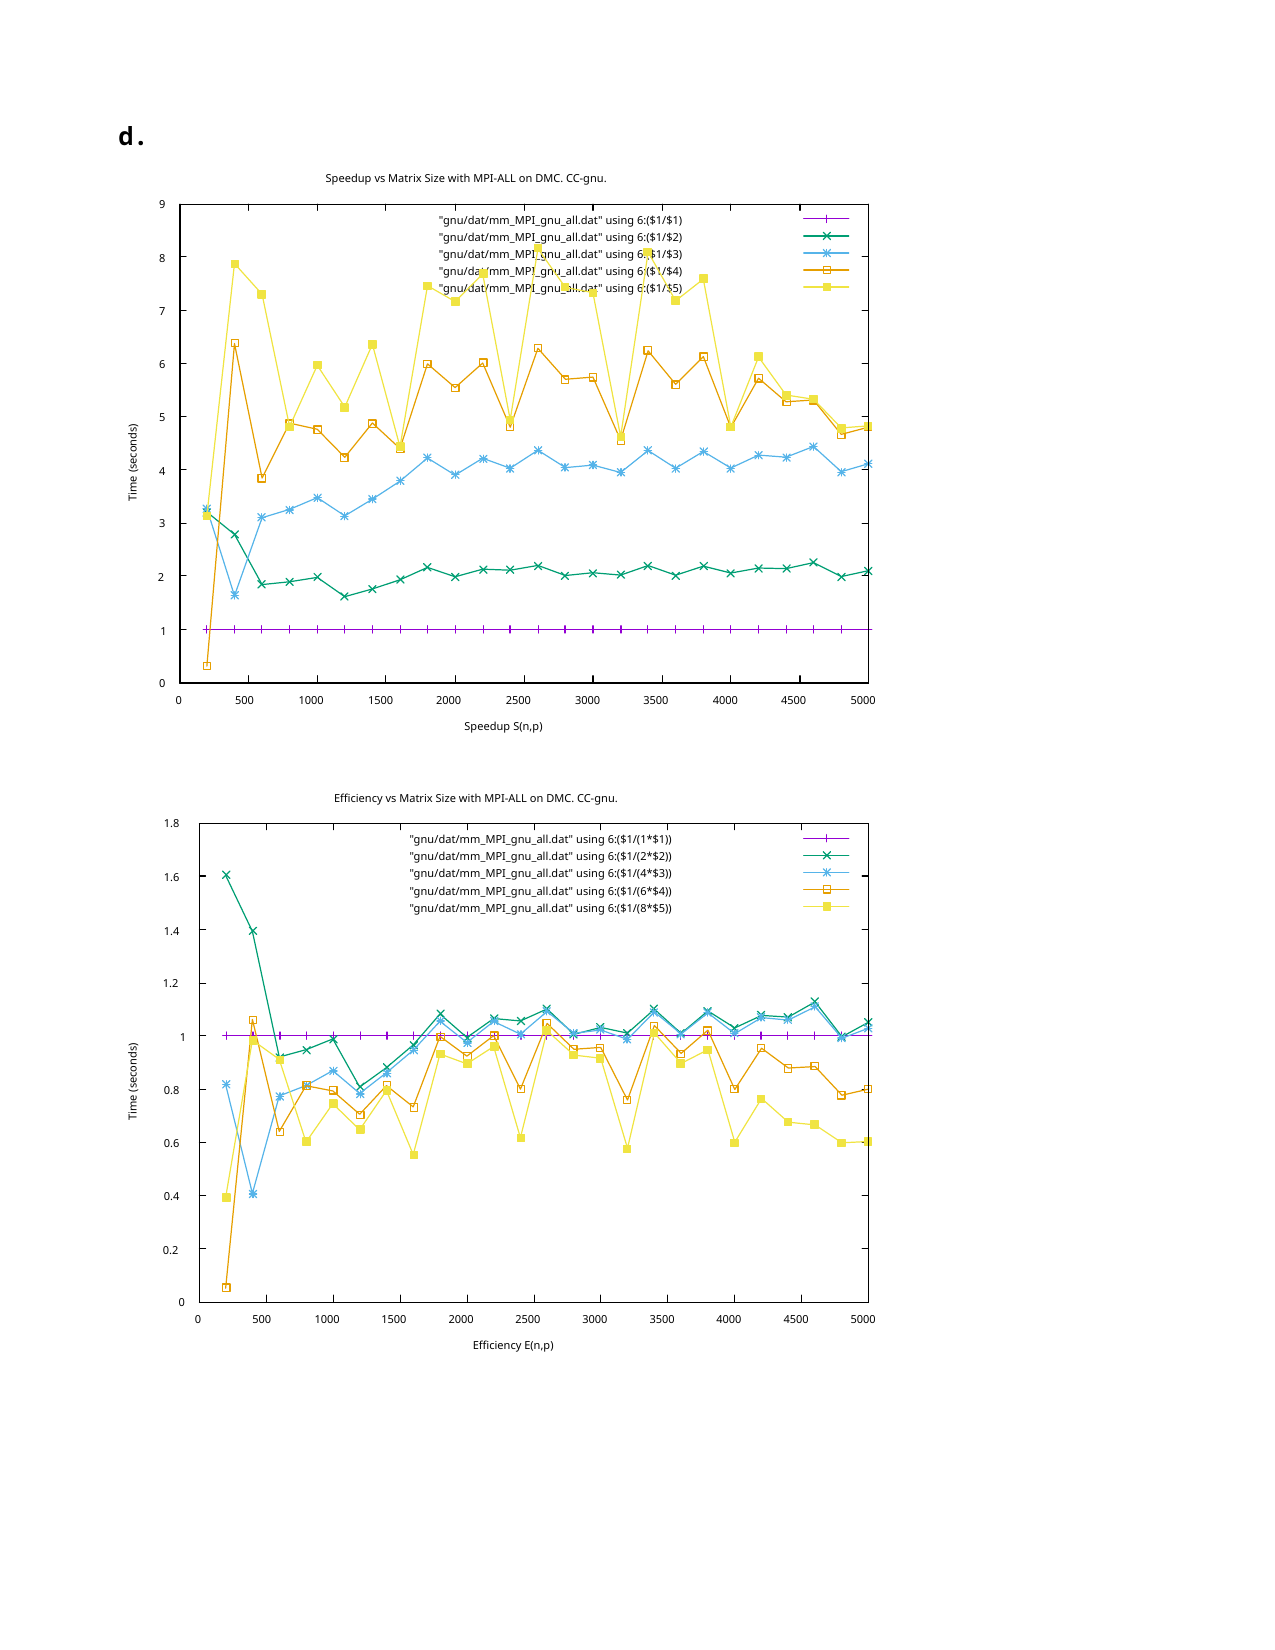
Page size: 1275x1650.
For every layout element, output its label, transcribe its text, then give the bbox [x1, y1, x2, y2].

text d. [118, 118, 1157, 152]
